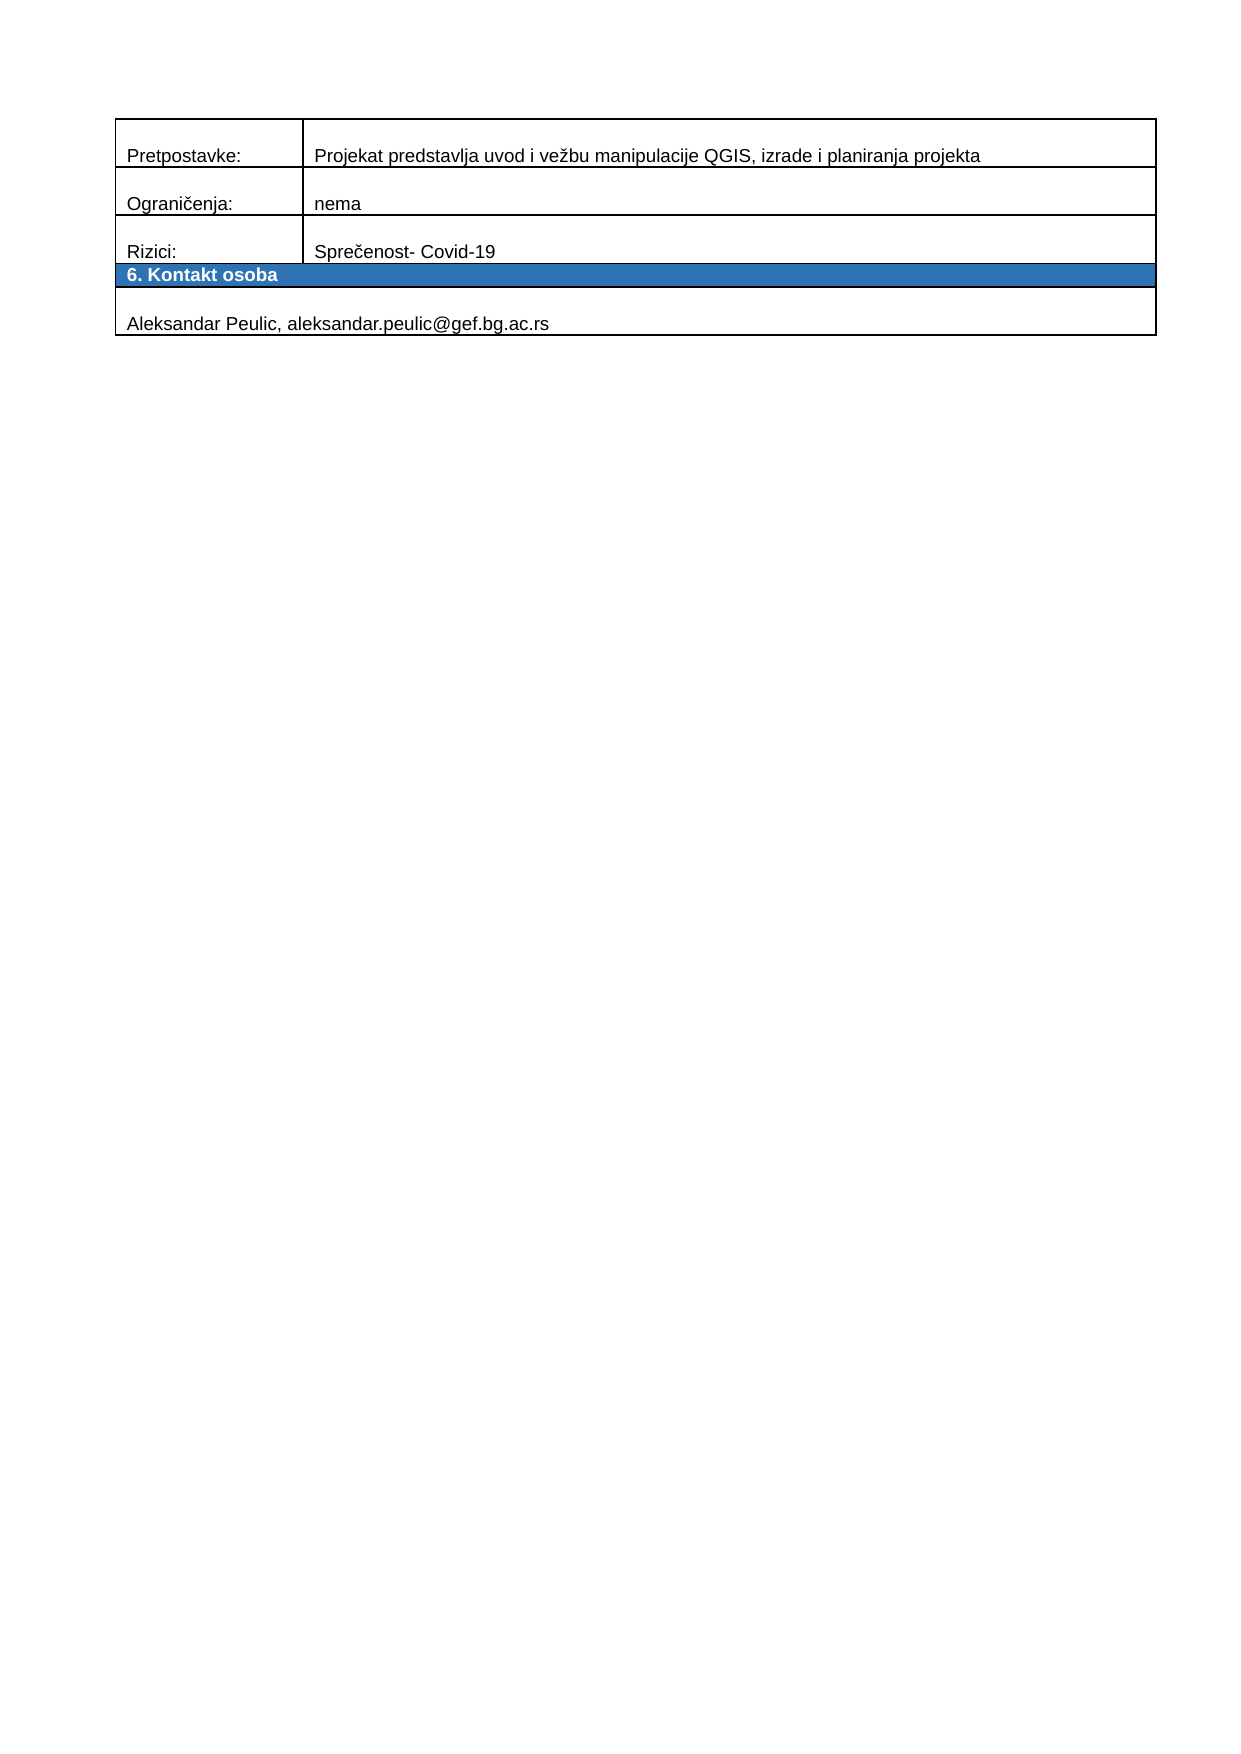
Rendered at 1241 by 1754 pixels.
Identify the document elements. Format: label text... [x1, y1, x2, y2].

table_cell Rizici: [116, 216, 302, 262]
table_cell Ograničenja: [116, 168, 302, 214]
table_cell 6. Kontakt osoba [116, 264, 1155, 286]
table_cell Projekat predstavlja uvod i vežbu manipulacije QGIS, izrade i planiranja projekta [304, 120, 1155, 166]
table_cell nema [304, 168, 1155, 214]
table_cell Aleksandar Peulic, aleksandar.peulic@gef.bg.ac.rs [116, 288, 1155, 334]
table_cell Pretpostavke: [116, 120, 302, 166]
table_cell Sprečenost- Covid-19 [304, 216, 1155, 262]
